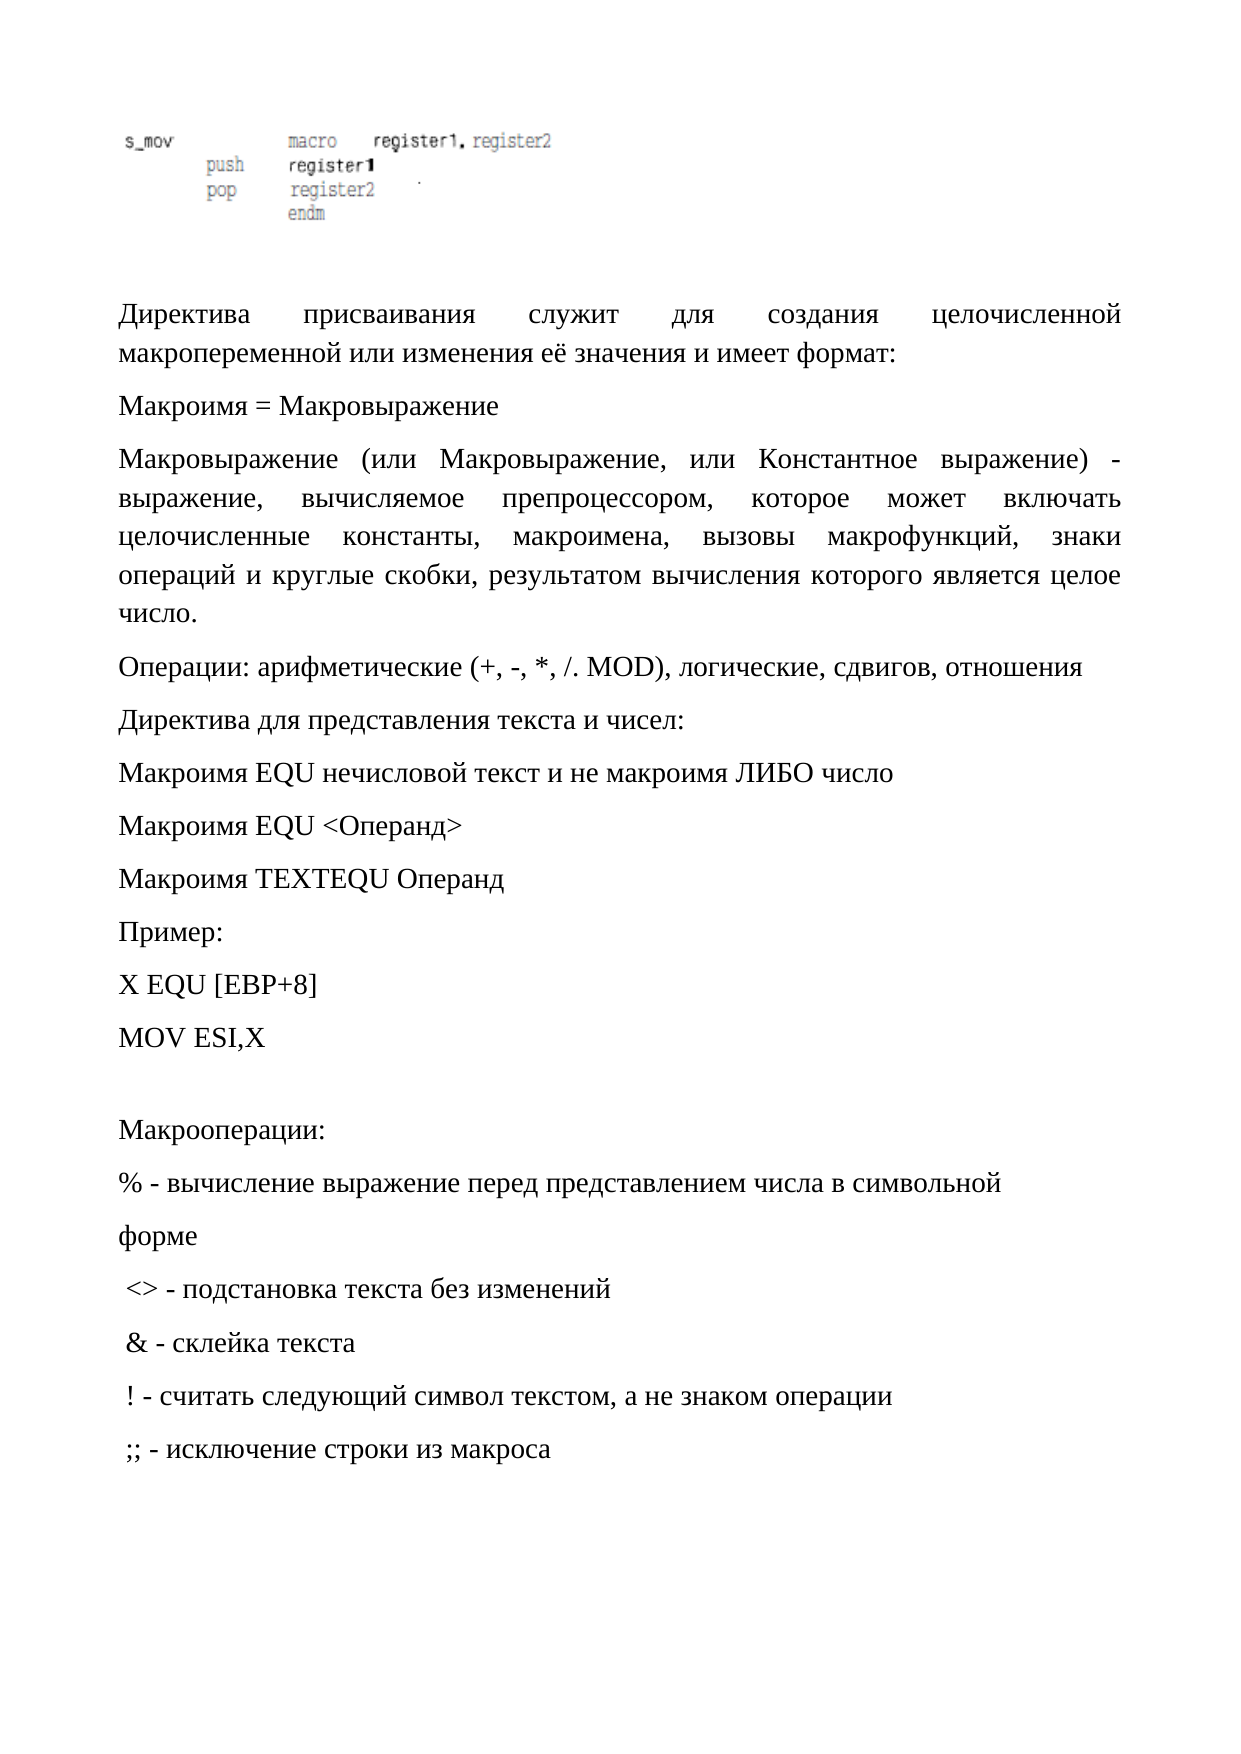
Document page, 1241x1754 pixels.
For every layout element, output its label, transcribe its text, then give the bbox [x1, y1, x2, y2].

text Макроимя EQU <Операнд> [118, 808, 1122, 842]
picture [112, 118, 580, 239]
text ;; - исключение строки из макроса [118, 1431, 1122, 1464]
text Макрооперации: [118, 1074, 1122, 1146]
text форме [118, 1218, 1122, 1252]
text % - вычисление выражение перед представлением числа в символьной [118, 1165, 1122, 1199]
text Директива для представления текста и чисел: [118, 702, 1122, 735]
text Макроимя = Макровыражение [118, 388, 1122, 422]
text Макроимя EQU нечисловой текст и не макроимя ЛИБО число [118, 755, 1122, 788]
text Макроимя TEXTEQU Операнд [118, 861, 1122, 895]
text MOV ESI,X [118, 1021, 1122, 1054]
text Операции: арифметические (+, -, *, /. MOD), логические, сдвигов, отношения [118, 649, 1122, 682]
text ! - считать следующий символ текстом, а не знаком операции [118, 1378, 1122, 1411]
text X EQU [EBP+8] [118, 967, 1122, 1001]
text Директива присваивания служит для создания целочисленной макропеременной или изменения её значения и имеет формат: [118, 297, 1122, 369]
text Макровыражение (или Макровыражение, или Константное выражение) - выражение, вычисляемое препроцессором, которое может включать целочисленные константы, макроимена, вызовы макрофункций, знаки операций и круглые скобки, результатом вычисления которого является целое число. [118, 441, 1122, 629]
text & - склейка текста [118, 1325, 1122, 1358]
text <> - подстановка текста без изменений [118, 1272, 1122, 1305]
text Пример: [118, 914, 1122, 948]
